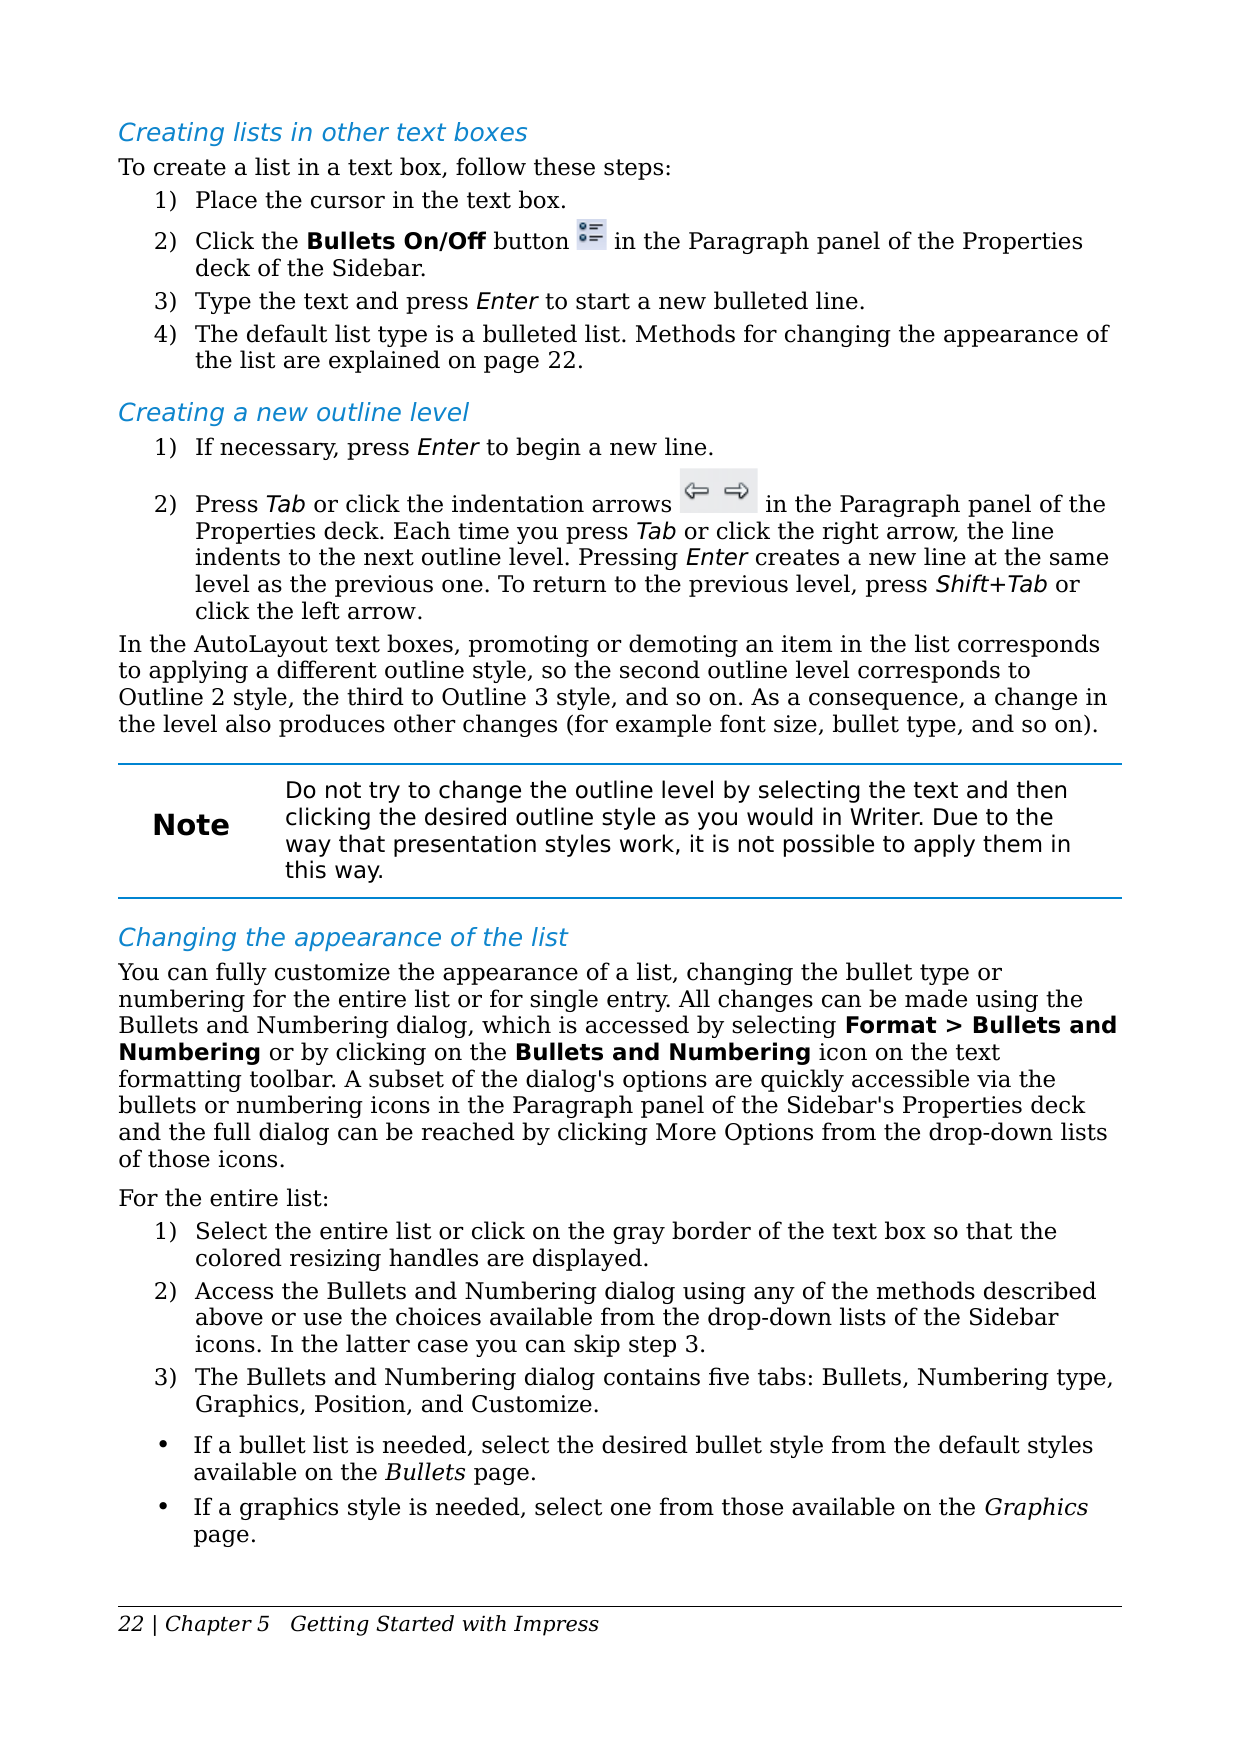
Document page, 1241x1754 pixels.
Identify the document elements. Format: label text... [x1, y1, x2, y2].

list If a graphics style is needed, select one from those available on the Graphics page. [156, 1492, 1122, 1548]
list Click the Bullets On/Off button in the Paragraph panel of the Properties deck of the Sidebar. [177, 220, 1122, 282]
list The default list type is a bulleted list. Methods for changing the appearance of the list are explained on page 22. [177, 321, 1122, 374]
subtitle Creating a new outline level [118, 399, 1122, 428]
list Place the cursor in the text box. [177, 187, 1122, 213]
text In the AutoLayout text boxes, promoting or demoting an item in the list corresponds to applying a different outline style, so the second outline level corresponds to Outline 2 style, the third to Outline 3 style, and so on. As a consequence, a change in the level also produces other changes (for example font size, bullet type, and so on). [118, 631, 1122, 737]
table_header Do not try to change the outline level by selecting the text and then clicking the desired outline style as you would in Writer. Due to the way that presentation styles work, it is not possible to apply them in this way. [264, 765, 1122, 897]
table_header Note [118, 765, 263, 897]
list If necessary, press Enter to begin a new line. [177, 434, 1122, 461]
list Press Tab or click the indentation arrows in the Paragraph panel of the Properties deck. Each time you press Tab or click the right arrow, the line indents to the next outline level. Pressing Enter creates a new line at the same level as the previous one. To return to the previous level, press Shift+Tab or click the left arrow. [177, 467, 1122, 624]
list Type the text and press Enter to start a new bulleted line. [177, 288, 1122, 315]
list To create a list in a text box, follow these steps: [118, 154, 1122, 180]
text You can fully customize the appearance of a list, changing the bullet type or numbering for the entire list or for single entry. All changes can be made using the Bullets and Numbering dialog, which is accessed by selecting Format > Bullets and Numbering or by clicking on the Bullets and Numbering icon on the text formatting toolbar. A subset of the dialog's options are quickly accessible via the bullets or numbering icons in the Paragraph panel of the Sidebar's Properties deck and the full dialog can be reached by clicking More Options from the drop-down lists of those icons. [118, 959, 1122, 1173]
picture [679, 467, 758, 513]
subtitle Creating lists in other text boxes [118, 118, 1122, 147]
list Access the Bullets and Numbering dialog using any of the methods described above or use the choices available from the drop-down lists of the Sidebar icons. In the latter case you can skip step 3. [177, 1278, 1122, 1358]
picture [576, 219, 607, 250]
list For the entire list: [118, 1185, 1122, 1212]
list The Bullets and Numbering dialog contains five tabs: Bullets, Numbering type, Graphics, Position, and Customize. [177, 1364, 1122, 1417]
list Select the entire list or click on the gray border of the text box so that the colored resizing handles are displayed. [177, 1218, 1122, 1272]
subtitle Changing the appearance of the list [118, 924, 1122, 953]
list If a bullet list is needed, select the desired bullet style from the default styles available on the Bullets page. [156, 1430, 1122, 1486]
